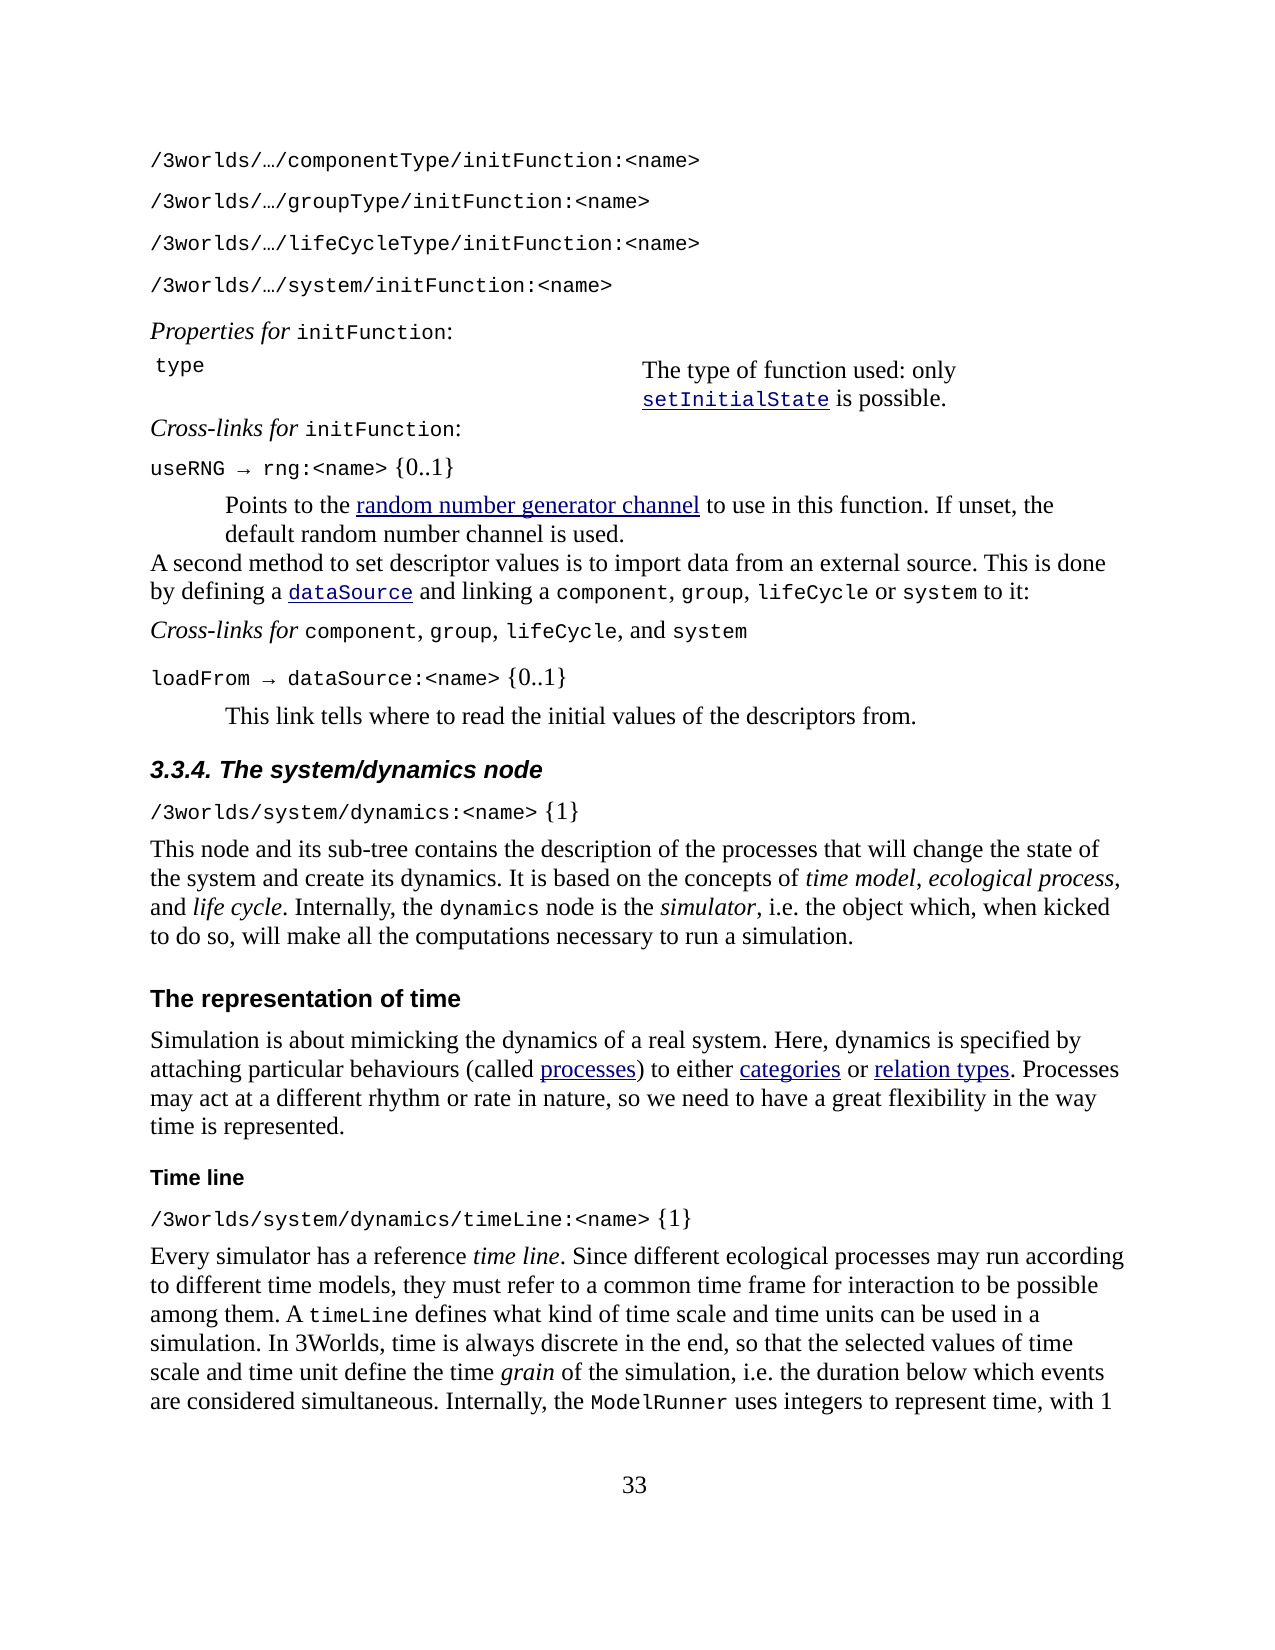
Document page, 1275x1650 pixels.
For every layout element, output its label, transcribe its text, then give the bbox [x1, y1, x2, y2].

text /3worlds/system/dynamics:<name> {1} [150, 796, 1125, 825]
text /3worlds/…​/componentType/initFunction:<name> [150, 150, 1125, 174]
text This link tells where to read the initial values of the descriptors from. [225, 701, 1125, 730]
text /3worlds/…​/lifeCycleType/initFunction:<name> [150, 233, 1125, 257]
text /3worlds/system/dynamics/timeLine:<name> {1} [150, 1203, 1125, 1232]
table_header The type of function used: only setInitialState is possible. [638, 355, 1125, 413]
subtitle 3.3.4. The system/dynamics node [150, 755, 1125, 783]
text /3worlds/…​/system/initFunction:<name> [150, 275, 1125, 298]
text This node and its sub-tree contains the description of the processes that will change the state of the system and create its dynamics. It is based on the concepts of time model, ecological process, and life cycle. Internally, the dynamics node is the simulator, i.e. the object which, when kicked to do so, will make all the computations necessary to run a simulation. [150, 834, 1125, 950]
text Cross-links for component, group, lifeCycle, and system [150, 615, 1125, 644]
text Simulation is about mimicking the dynamics of a real system. Here, dynamics is specified by attaching particular behaviours (called processes) to either categories or relation types. Processes may act at a different rhythm or rate in nature, so we need to have a great flexibility in the way time is represented. [150, 1025, 1125, 1140]
text A second method to set descriptor values is to import data from an external source. This is done by defining a dataSource and linking a component, group, lifeCycle or system to it: [150, 548, 1125, 606]
table_header type [150, 355, 637, 413]
text /3worlds/…​/groupType/initFunction:<name> [150, 192, 1125, 215]
text Points to the random number generator channel to use in this function. If unset, the default random number channel is used. [225, 490, 1125, 548]
text loadFrom → dataSource:<name> {0..1} [150, 662, 1125, 692]
text Cross-links for initFunction: [150, 413, 1125, 443]
subtitle Time line [150, 1165, 1125, 1190]
subtitle The representation of time [150, 984, 1125, 1013]
text Properties for initFunction: [150, 316, 1125, 346]
text useRNG → rng:<name> {0..1} [150, 452, 1125, 481]
text Every simulator has a reference time line. Since different ecological processes may run according to different time models, they must refer to a common time frame for interaction to be possible among them. A timeLine defines what kind of time scale and time units can be used in a simulation. In 3Worlds, time is always discrete in the end, so that the selected values of time scale and time unit define the time grain of the simulation, i.e. the duration below which events are considered simultaneous. Internally, the ModelRunner uses integers to represent time, with 1 [150, 1241, 1125, 1416]
